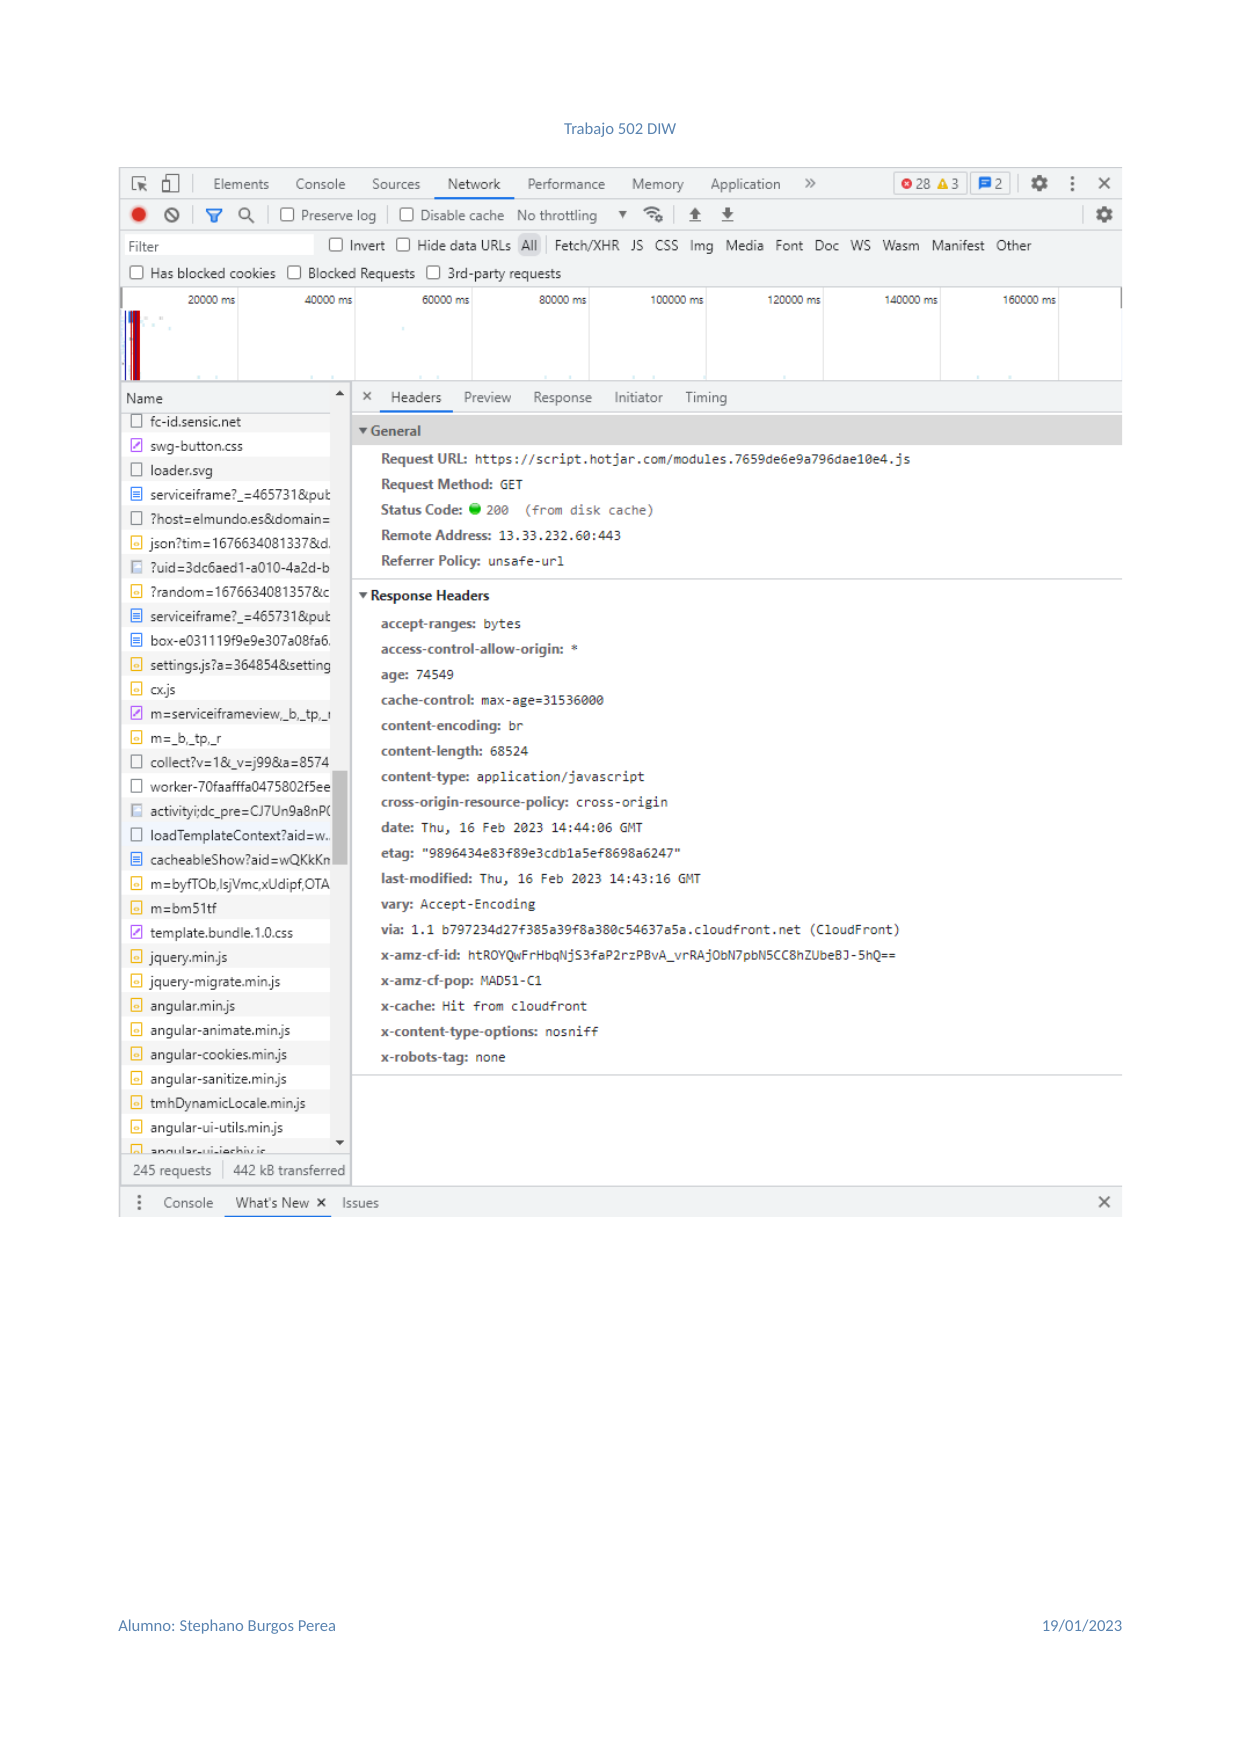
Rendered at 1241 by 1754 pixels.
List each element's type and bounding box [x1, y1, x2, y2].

picture [118, 167, 1123, 1217]
